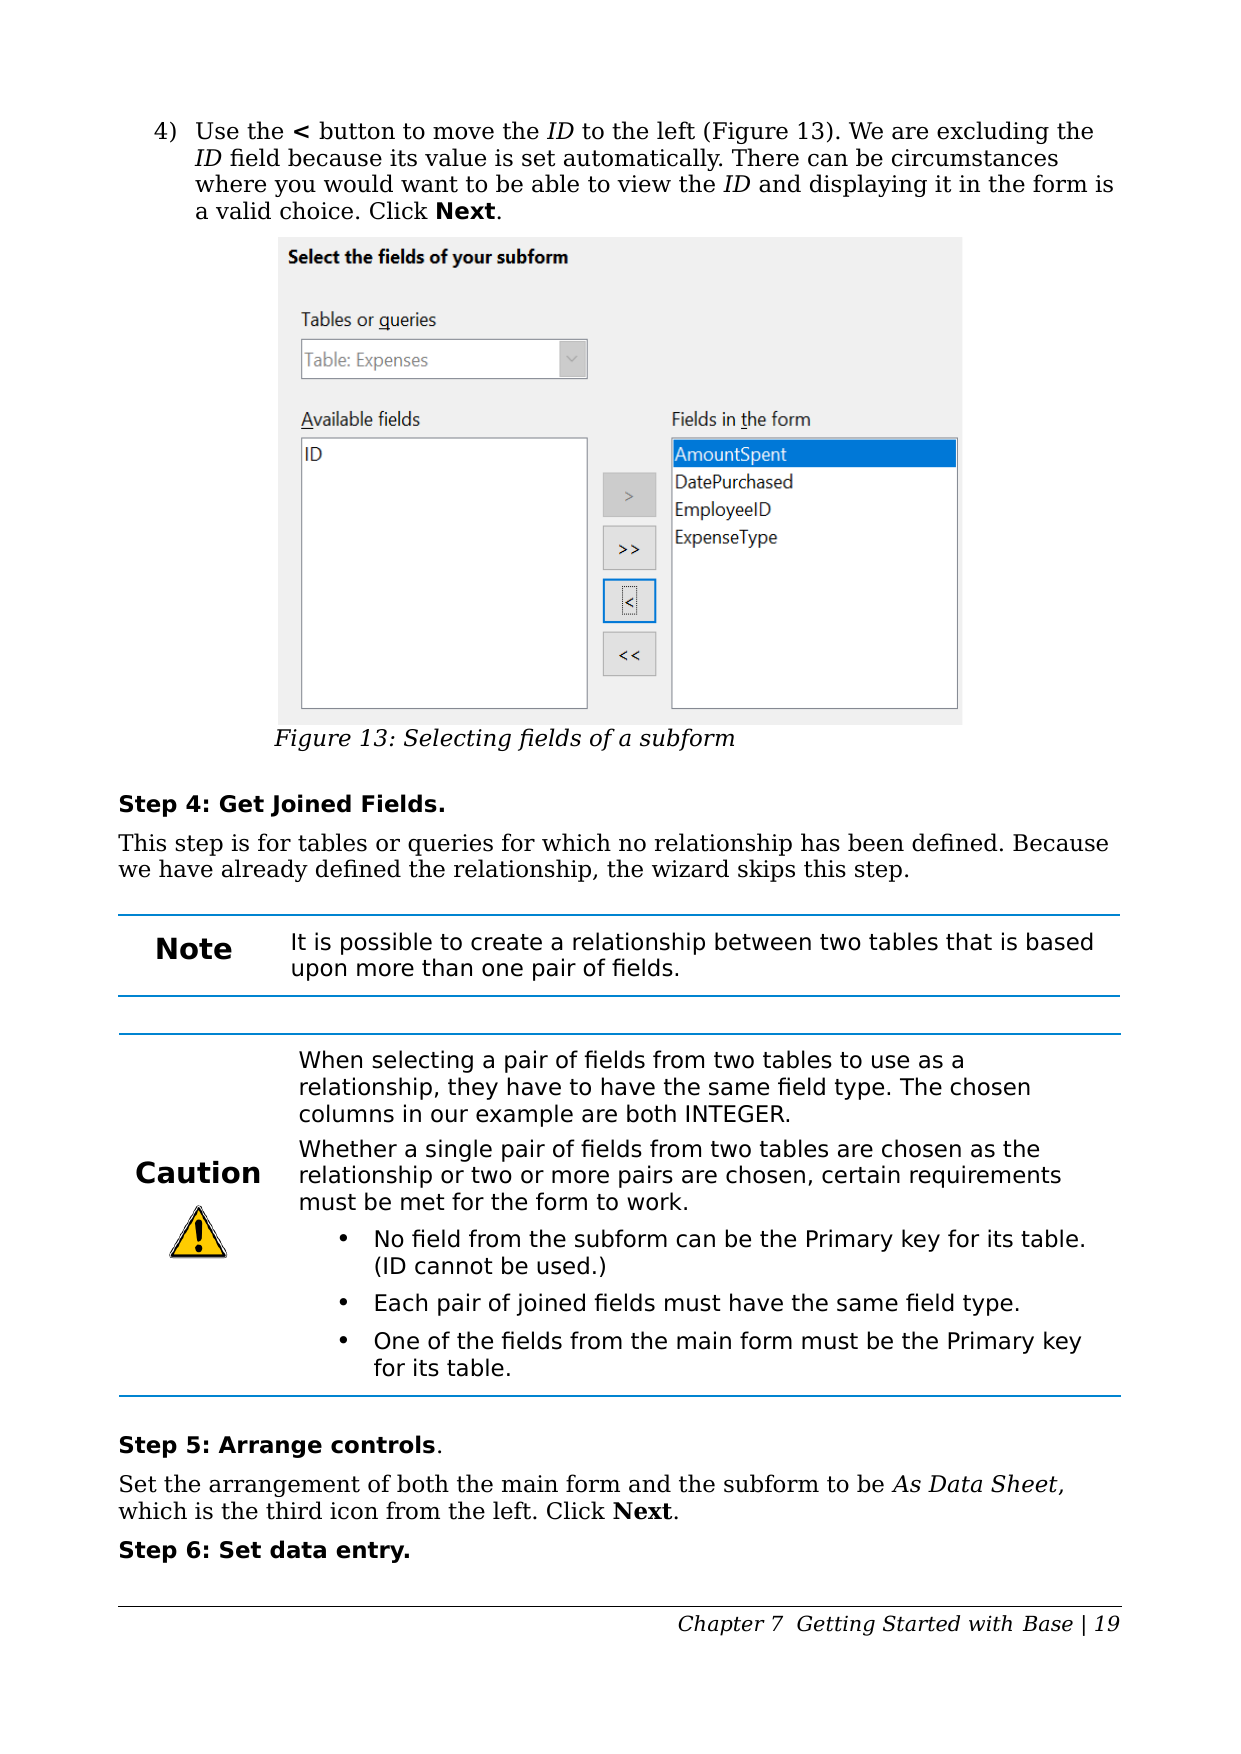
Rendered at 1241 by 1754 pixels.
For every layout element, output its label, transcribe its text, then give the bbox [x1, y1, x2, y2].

table_header Caution [119, 1035, 277, 1395]
table_header Note [118, 916, 269, 995]
list Use the < button to move the ID to the left (Figure 13). We are excluding the ID field because its value is set automatically. There can be circumstances where you would want to be able to view the ID and displaying it in the form is a valid choice. Click Next. [177, 118, 1122, 225]
text Figure 13: Selecting fields of a subform [274, 237, 966, 752]
picture [165, 1201, 231, 1262]
table_header When selecting a pair of fields from two tables to use as a relationship, they have to have the same field type. The chosen columns in our example are both INTEGER. Whether a single pair of fields from two tables are chosen as the relationship or two or more pairs are chosen, certain requirements must be met for the form to work. No field from the subform can be the Primary key for its table. (ID cannot be used.) Each pair of joined fields must have the same field type. One of the fields from the main form must be the Primary key for its table. [277, 1035, 1121, 1395]
text Step 5: Arrange controls. [118, 1432, 1122, 1459]
text This step is for tables or queries for which no relationship has been defined. Because we have already defined the relationship, the wizard skips this step. [118, 830, 1122, 883]
text Set the arrangement of both the main form and the subform to be As Data Sheet, which is the third icon from the left. Click Next. [118, 1471, 1122, 1525]
text Step 6: Set data entry. [118, 1538, 1122, 1564]
picture [278, 237, 963, 725]
table_header It is possible to create a relationship between two tables that is based upon more than one pair of fields. [269, 916, 1119, 995]
text Step 4: Get Joined Fields. [118, 791, 1122, 817]
